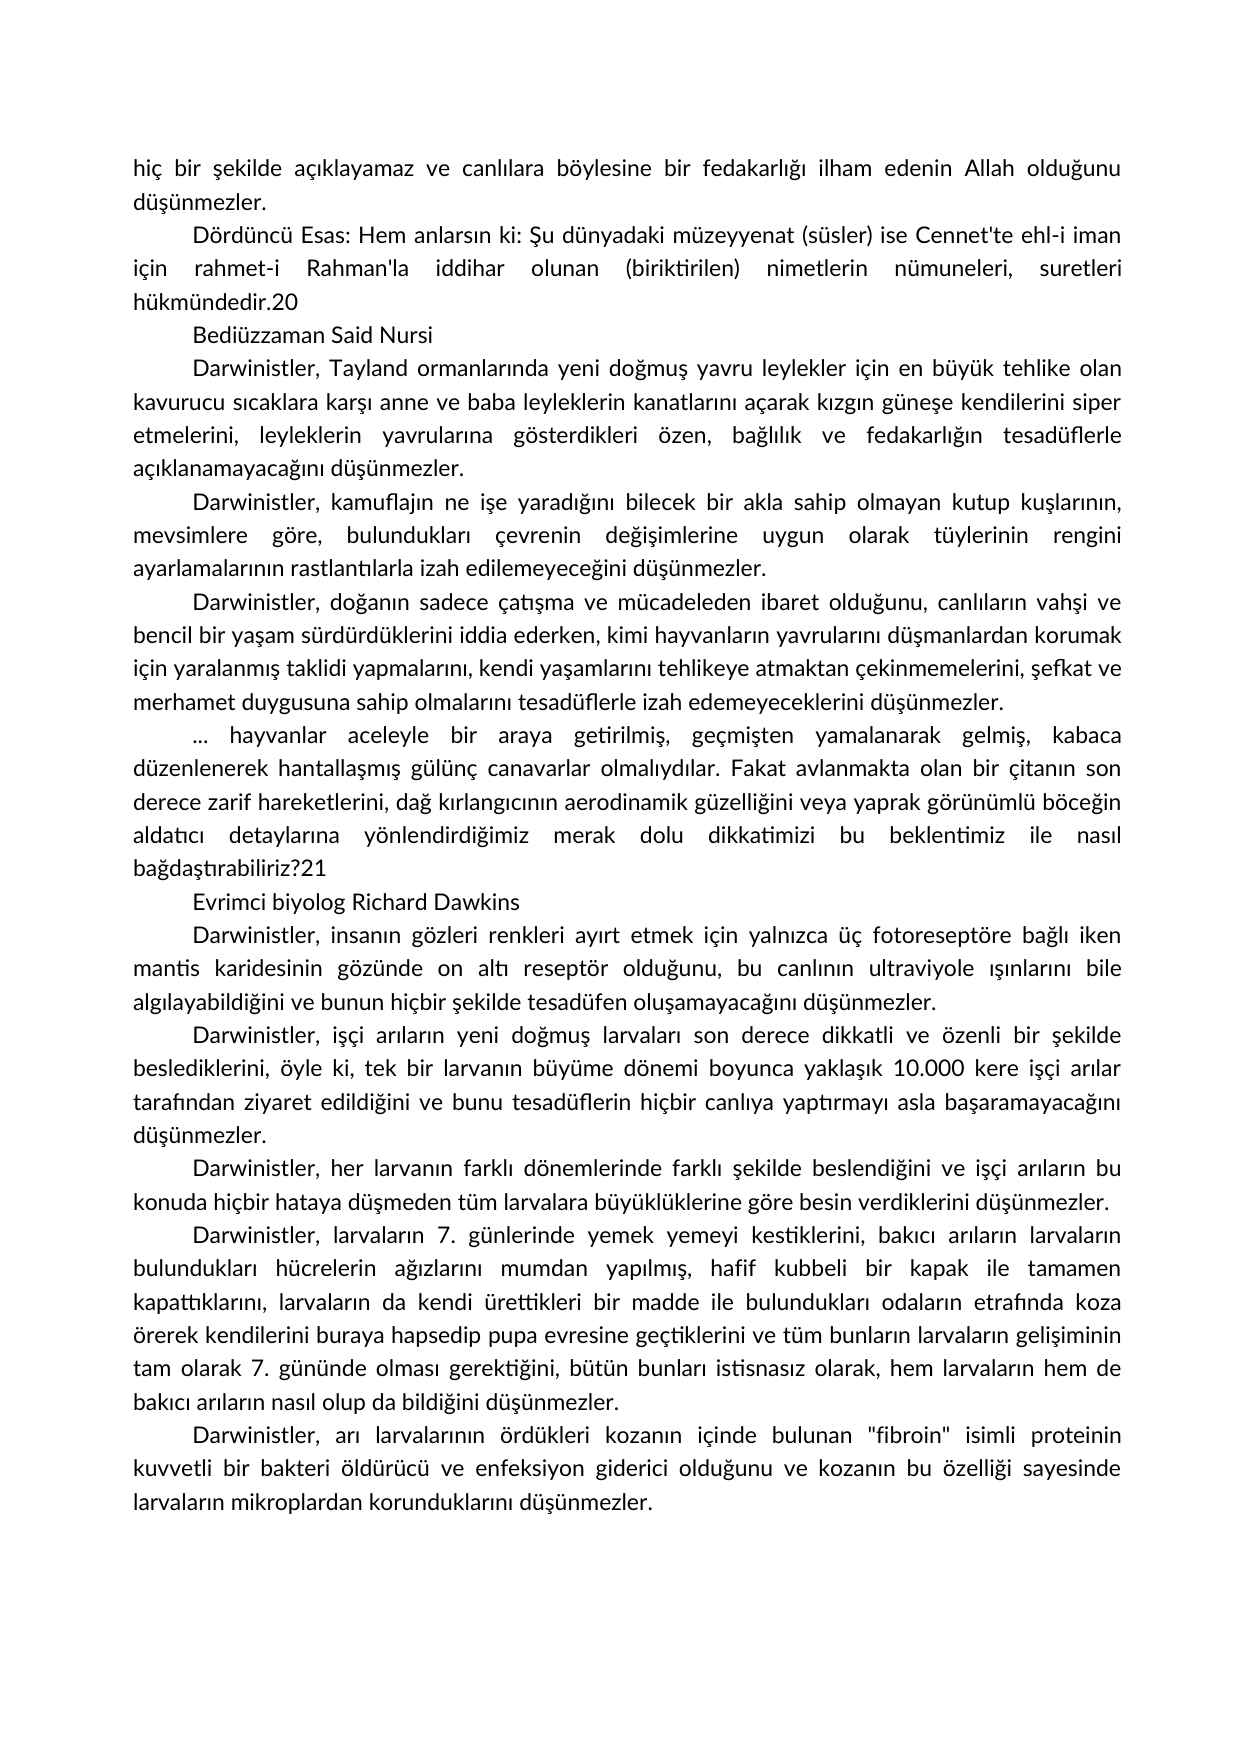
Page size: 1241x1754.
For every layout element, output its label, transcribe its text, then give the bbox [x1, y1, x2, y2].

text Darwinistler, larvaların 7. günlerinde yemek yemeyi kestiklerini, bakıcı arıların larvaların bulundukları hücrelerin ağızlarını mumdan yapılmış, hafif kubbeli bir kapak ile tamamen kapattıklarını, larvaların da kendi ürettikleri bir madde ile bulundukları odaların etrafında koza örerek kendilerini buraya hapsedip pupa evresine geçtiklerini ve tüm bunların larvaların gelişiminin tam olarak 7. gününde olması gerektiğini, bütün bunları istisnasız olarak, hem larvaların hem de bakıcı arıların nasıl olup da bildiğini düşünmezler. [133, 1217, 1123, 1417]
text Dördüncü Esas: Hem anlarsın ki: Şu dünyadaki müzeyyenat (süsler) ise Cennet'te ehl-i iman için rahmet-i Rahman'la iddihar olunan (biriktirilen) nimetlerin nümuneleri, suretleri hükmündedir.20 [133, 217, 1123, 317]
text Bediüzzaman Said Nursi [133, 317, 1123, 350]
text Darwinistler, kamuflajın ne işe yaradığını bilecek bir akla sahip olmayan kutup kuşlarının, mevsimlere göre, bulundukları çevrenin değişimlerine uygun olarak tüylerinin rengini ayarlamalarının rastlantılarla izah edilemeyeceğini düşünmezler. [133, 483, 1123, 583]
text ... hayvanlar aceleyle bir araya getirilmiş, geçmişten yamalanarak gelmiş, kabaca düzenlenerek hantallaşmış gülünç canavarlar olmalıydılar. Fakat avlanmakta olan bir çitanın son derece zarif hareketlerini, dağ kırlangıcının aerodinamik güzelliğini veya yaprak görünümlü böceğin aldatıcı detaylarına yönlendirdiğimiz merak dolu dikkatimizi bu beklentimiz ile nasıl bağdaştırabiliriz?21 [133, 717, 1123, 883]
text Darwinistler, insanın gözleri renkleri ayırt etmek için yalnızca üç fotoreseptöre bağlı iken mantis karidesinin gözünde on altı reseptör olduğunu, bu canlının ultraviyole ışınlarını bile algılayabildiğini ve bunun hiçbir şekilde tesadüfen oluşamayacağını düşünmezler. [133, 917, 1123, 1017]
text Darwinistler, doğanın sadece çatışma ve mücadeleden ibaret olduğunu, canlıların vahşi ve bencil bir yaşam sürdürdüklerini iddia ederken, kimi hayvanların yavrularını düşmanlardan korumak için yaralanmış taklidi yapmalarını, kendi yaşamlarını tehlikeye atmaktan çekinmemelerini, şefkat ve merhamet duygusuna sahip olmalarını tesadüflerle izah edemeyeceklerini düşünmezler. [133, 583, 1123, 717]
text Darwinistler, her larvanın farklı dönemlerinde farklı şekilde beslendiğini ve işçi arıların bu konuda hiçbir hataya düşmeden tüm larvalara büyüklüklerine göre besin verdiklerini düşünmezler. [133, 1150, 1123, 1217]
text Evrimci biyolog Richard Dawkins [133, 883, 1123, 917]
text hiç bir şekilde açıklayamaz ve canlılara böylesine bir fedakarlığı ilham edenin Allah olduğunu düşünmezler. [133, 150, 1123, 217]
text Darwinistler, işçi arıların yeni doğmuş larvaları son derece dikkatli ve özenli bir şekilde beslediklerini, öyle ki, tek bir larvanın büyüme dönemi boyunca yaklaşık 10.000 kere işçi arılar tarafından ziyaret edildiğini ve bunu tesadüflerin hiçbir canlıya yaptırmayı asla başaramayacağını düşünmezler. [133, 1017, 1123, 1150]
text Darwinistler, arı larvalarının ördükleri kozanın içinde bulunan "fibroin" isimli proteinin kuvvetli bir bakteri öldürücü ve enfeksiyon giderici olduğunu ve kozanın bu özelliği sayesinde larvaların mikroplardan korunduklarını düşünmezler. [133, 1417, 1123, 1517]
text Darwinistler, Tayland ormanlarında yeni doğmuş yavru leylekler için en büyük tehlike olan kavurucu sıcaklara karşı anne ve baba leyleklerin kanatlarını açarak kızgın güneşe kendilerini siper etmelerini, leyleklerin yavrularına gösterdikleri özen, bağlılık ve fedakarlığın tesadüflerle açıklanamayacağını düşünmezler. [133, 350, 1123, 483]
